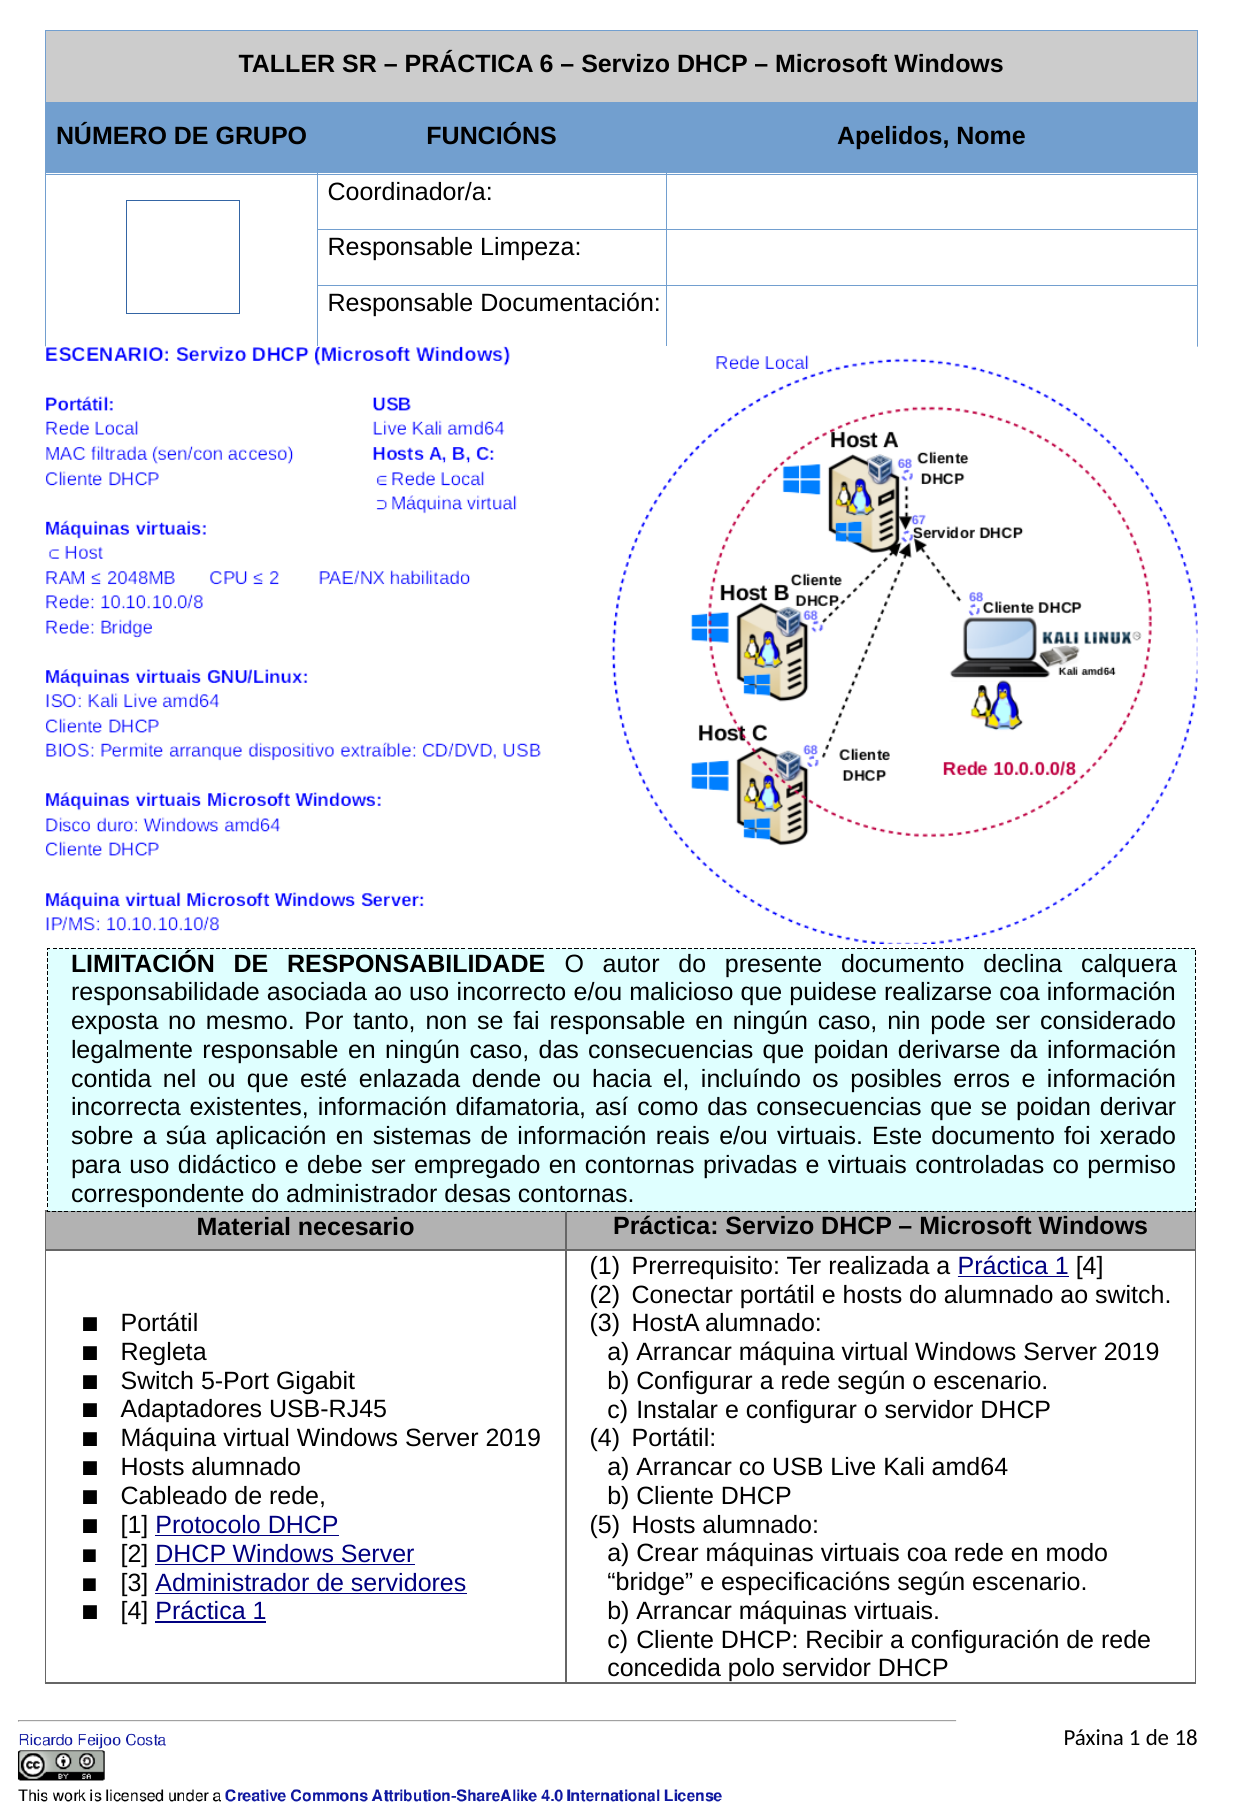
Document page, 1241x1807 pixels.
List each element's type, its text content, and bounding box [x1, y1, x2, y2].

table_cell Responsable Limpeza: [318, 230, 666, 284]
table_cell Portátil Regleta Switch 5-Port Gigabit Adaptadores USB-RJ45 Máquina virtual Windows Server 2019 Hosts alumnado Cableado de rede, [1] Protocolo DHCP [2] DHCP Windows Server [3] Administrador de servidores [4] Práctica 1 [46, 1251, 565, 1682]
table_header TALLER SR – PRÁCTICA 6 – Servizo DHCP – Microsoft Windows [46, 31, 1197, 102]
table_cell [46, 175, 317, 346]
table_cell Responsable Documentación: [318, 286, 666, 346]
table_cell [667, 175, 1197, 229]
table_cell Apelidos, Nome [667, 103, 1197, 173]
table_cell [667, 286, 1197, 346]
table_cell Coordinador/a: [318, 175, 666, 229]
table_cell [667, 230, 1197, 284]
table_cell NÚMERO DE GRUPO [46, 103, 317, 173]
table_cell FUNCIÓNS [318, 103, 666, 173]
table_cell Prerrequisito: Ter realizada a Práctica 1 [4] Conectar portátil e hosts do alumnado ao switch. HostA alumnado: Arrancar máquina virtual Windows Server 2019 Configurar a rede según o escenario. Instalar e configurar o servidor DHCP Portátil: Arrancar co USB Live Kali amd64 Cliente DHCP Hosts alumnado: Crear máquinas virtuais coa rede en modo “bridge” e especificacións según escenario. Arrancar máquinas virtuais. Cliente DHCP: Recibir a configuración de rede concedida polo servidor DHCP [567, 1251, 1195, 1682]
table_header Material necesario [46, 1212, 565, 1249]
picture [8, 1715, 957, 1806]
picture [45, 346, 1198, 944]
table_header Práctica: Servizo DHCP – Microsoft Windows [567, 1212, 1195, 1249]
